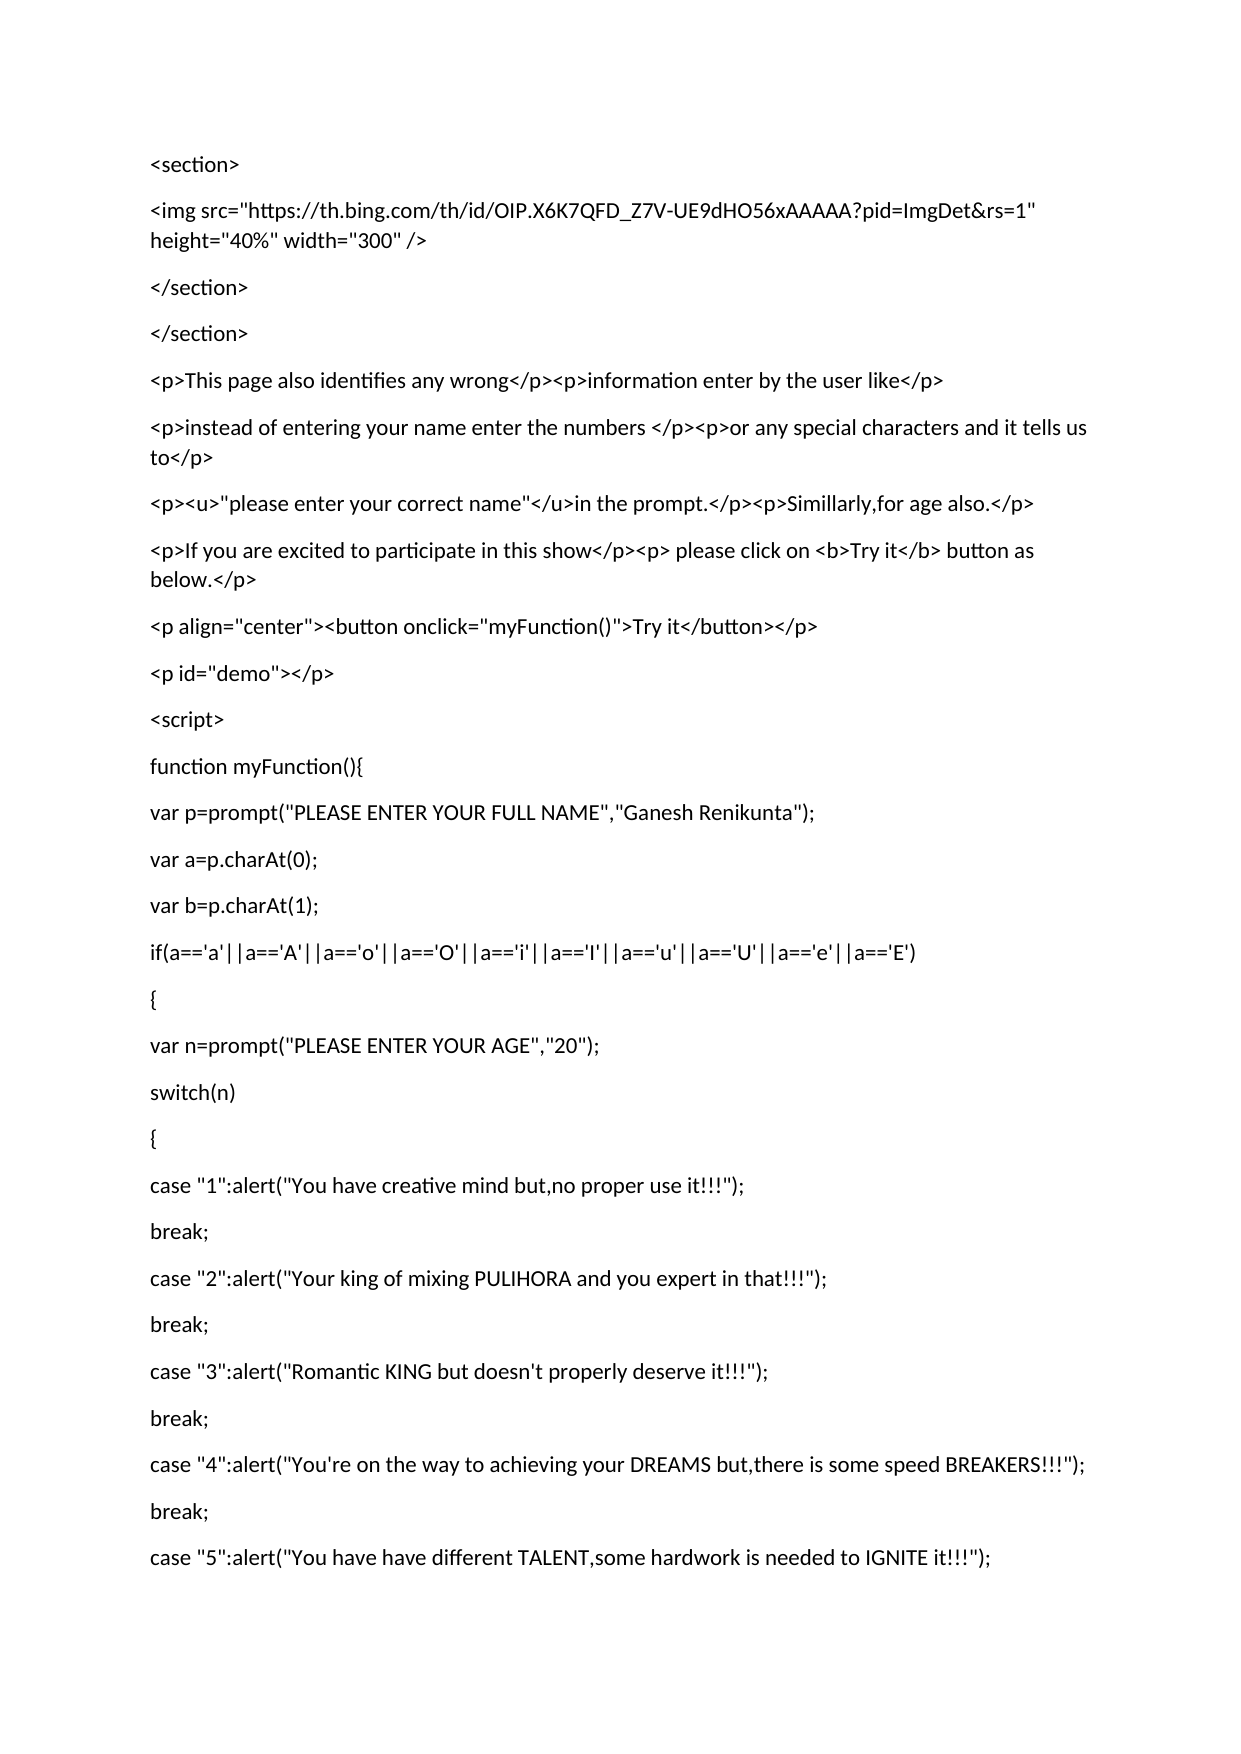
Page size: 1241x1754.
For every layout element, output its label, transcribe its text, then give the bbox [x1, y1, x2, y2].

text var b=p.charAt(1); [150, 892, 1090, 919]
text var p=prompt("PLEASE ENTER YOUR FULL NAME","Ganesh Renikunta"); [150, 798, 1090, 826]
text if(a=='a'||a=='A'||a=='o'||a=='O'||a=='i'||a=='I'||a=='u'||a=='U'||a=='e'||a=='E') [150, 938, 1090, 966]
text <p>This page also identifies any wrong</p><p>information enter by the user like</p> [150, 366, 1090, 394]
text <p>If you are excited to participate in this show</p><p> please click on <b>Try it</b> button as below.</p> [150, 536, 1090, 594]
text <section> [150, 150, 1090, 178]
text case "2":alert("Your king of mixing PULIHORA and you expert in that!!!"); [150, 1264, 1090, 1292]
text break; [150, 1217, 1090, 1246]
text var n=prompt("PLEASE ENTER YOUR AGE","20"); [150, 1031, 1090, 1059]
text case "1":alert("You have creative mind but,no proper use it!!!"); [150, 1171, 1090, 1199]
text case "5":alert("You have have different TALENT,some hardwork is needed to IGNITE it!!!"); [150, 1543, 1090, 1571]
text break; [150, 1311, 1090, 1339]
text break; [150, 1497, 1090, 1525]
text { [150, 1124, 1090, 1152]
text </section> [150, 273, 1090, 301]
text function myFunction(){ [150, 752, 1090, 780]
text case "3":alert("Romantic KING but doesn't properly deserve it!!!"); [150, 1357, 1090, 1385]
text var a=p.charAt(0); [150, 845, 1090, 873]
text <p>instead of entering your name enter the numbers </p><p>or any special characters and it tells us to</p> [150, 413, 1090, 471]
text switch(n) [150, 1078, 1090, 1106]
text <p><u>"please enter your correct name"</u>in the prompt.</p><p>Simillarly,for age also.</p> [150, 489, 1090, 517]
text { [150, 985, 1090, 1013]
text </section> [150, 319, 1090, 348]
text <script> [150, 705, 1090, 733]
text <p id="demo"></p> [150, 659, 1090, 687]
text break; [150, 1404, 1090, 1432]
text <img src="https://th.bing.com/th/id/OIP.X6K7QFD_Z7V-UE9dHO56xAAAAA?pid=ImgDet&rs=1" height="40%" width="300" /> [150, 197, 1090, 254]
text case "4":alert("You're on the way to achieving your DREAMS but,there is some speed BREAKERS!!!"); [150, 1450, 1090, 1478]
text <p align="center"><button onclick="myFunction()">Try it</button></p> [150, 612, 1090, 640]
